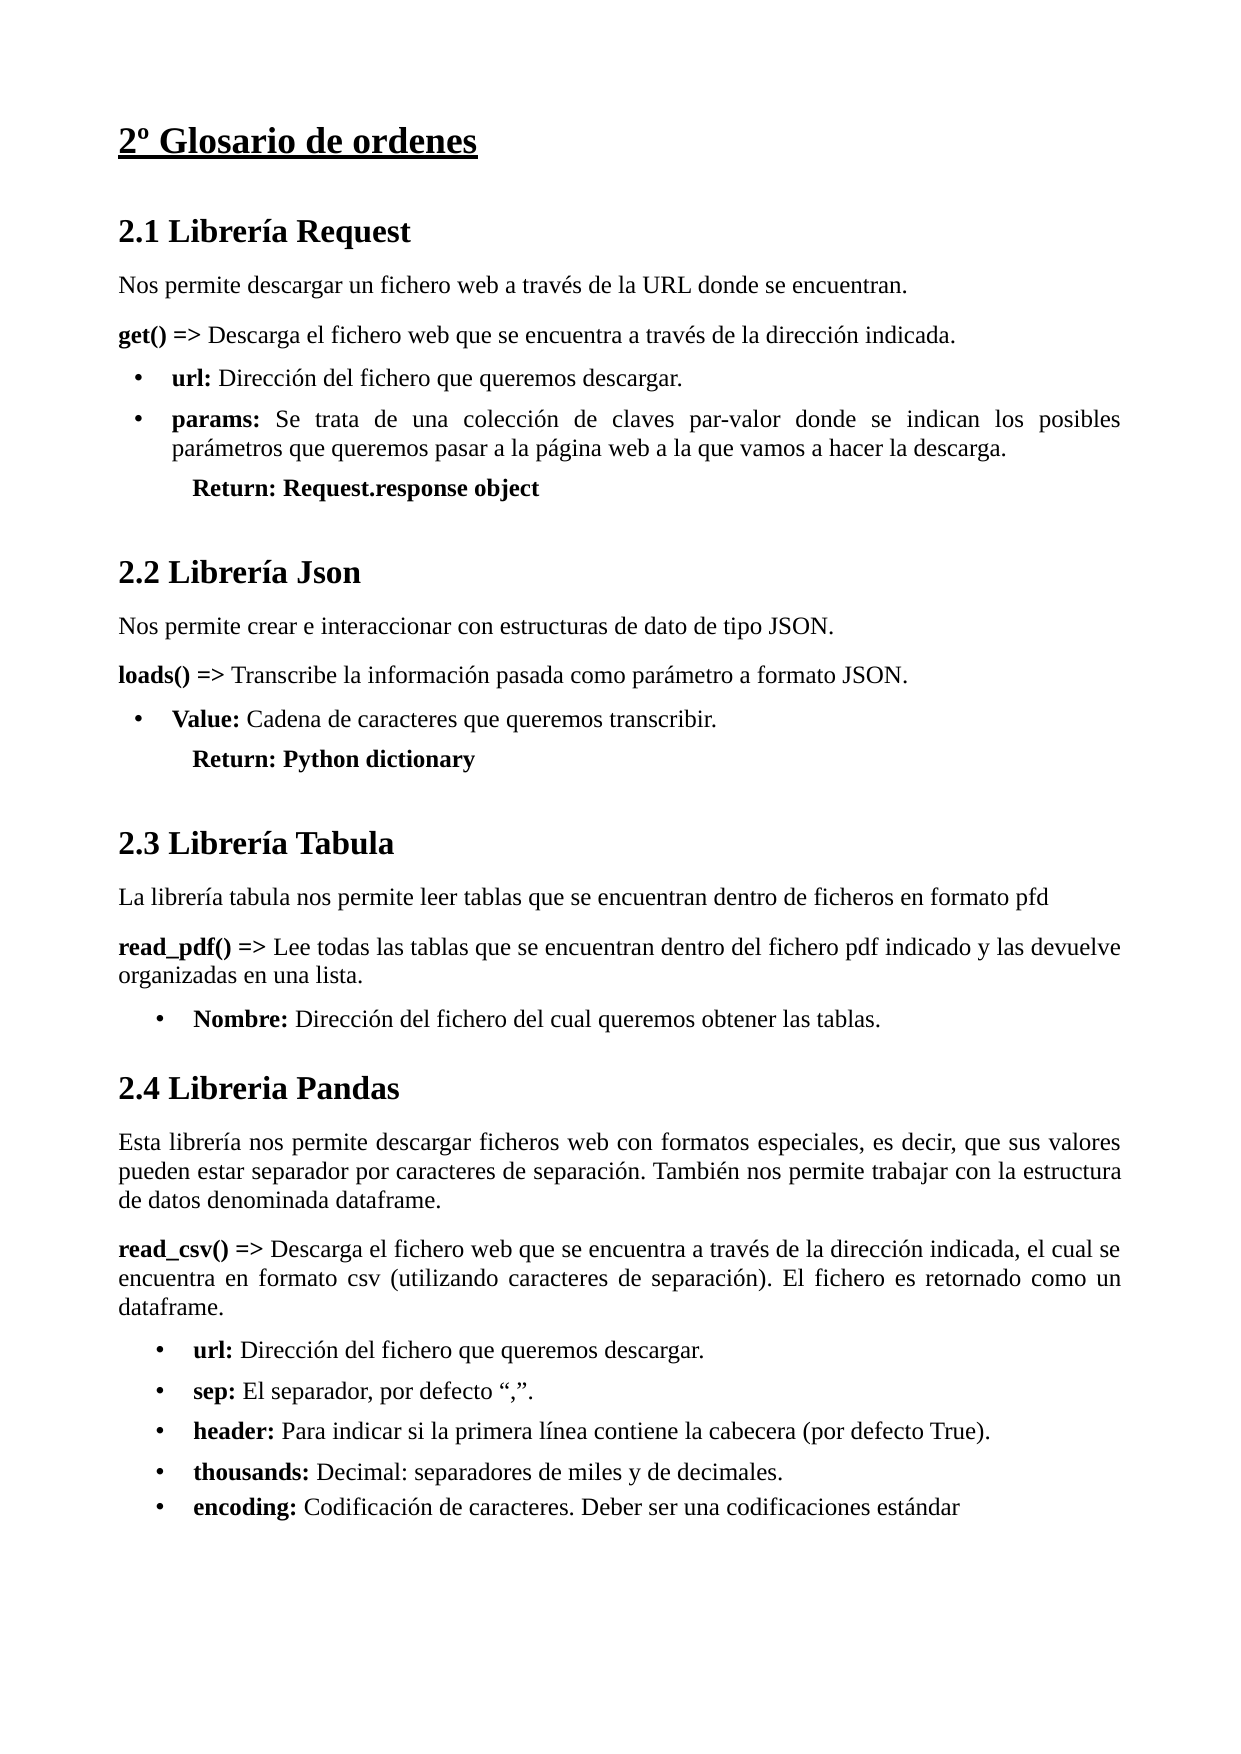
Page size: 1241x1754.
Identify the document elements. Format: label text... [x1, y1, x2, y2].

list url: Dirección del fichero que queremos descargar. [156, 1335, 1122, 1364]
text Nos permite descargar un fichero web a través de la URL donde se encuentran. [59, 270, 1122, 299]
list header: Para indicar si la primera línea contiene la cabecera (por defecto True). [156, 1416, 1122, 1445]
text 2.3 Librería Tabula [118, 823, 1122, 862]
list params: Se trata de una colección de claves par-valor donde se indican los posibles parámetros que queremos pasar a la página web a la que vamos a hacer la descarga. [134, 404, 1122, 461]
text 2.2 Librería Json [118, 552, 1122, 590]
text Return: Python dictionary [59, 744, 1122, 773]
text Return: Request.response object [59, 473, 1122, 502]
text get() => Descarga el fichero web que se encuentra a través de la dirección indicada. [59, 320, 1122, 348]
text 2.4 Libreria Pandas [118, 1068, 1122, 1107]
text read_pdf() => Lee todas las tablas que se encuentran dentro del fichero pdf indicado y las devuelve organizadas en una lista. [59, 932, 1122, 989]
list Value: Cadena de caracteres que queremos transcribir. [134, 704, 1122, 733]
text La librería tabula nos permite leer tablas que se encuentran dentro de ficheros en formato pfd [59, 882, 1122, 911]
list encoding: Codificación de caracteres. Deber ser una codificaciones estándar [156, 1492, 1122, 1520]
text Nos permite crear e interaccionar con estructuras de dato de tipo JSON. [59, 611, 1122, 640]
text loads() => Transcribe la información pasada como parámetro a formato JSON. [59, 660, 1122, 689]
text 2º Glosario de ordenes [118, 118, 1122, 161]
list thousands: Decimal: separadores de miles y de decimales. [156, 1457, 1122, 1486]
list url: Dirección del fichero que queremos descargar. [134, 363, 1122, 392]
list Nombre: Dirección del fichero del cual queremos obtener las tablas. [156, 1004, 1122, 1033]
list sep: El separador, por defecto “,”. [156, 1376, 1122, 1404]
text Esta librería nos permite descargar ficheros web con formatos especiales, es decir, que sus valores pueden estar separador por caracteres de separación. También nos permite trabajar con la estructura de datos denominada dataframe. [59, 1127, 1122, 1213]
text 2.1 Librería Request [118, 211, 1122, 250]
text read_csv() => Descarga el fichero web que se encuentra a través de la dirección indicada, el cual se encuentra en formato csv (utilizando caracteres de separación). El fichero es retornado como un dataframe. [59, 1234, 1122, 1320]
